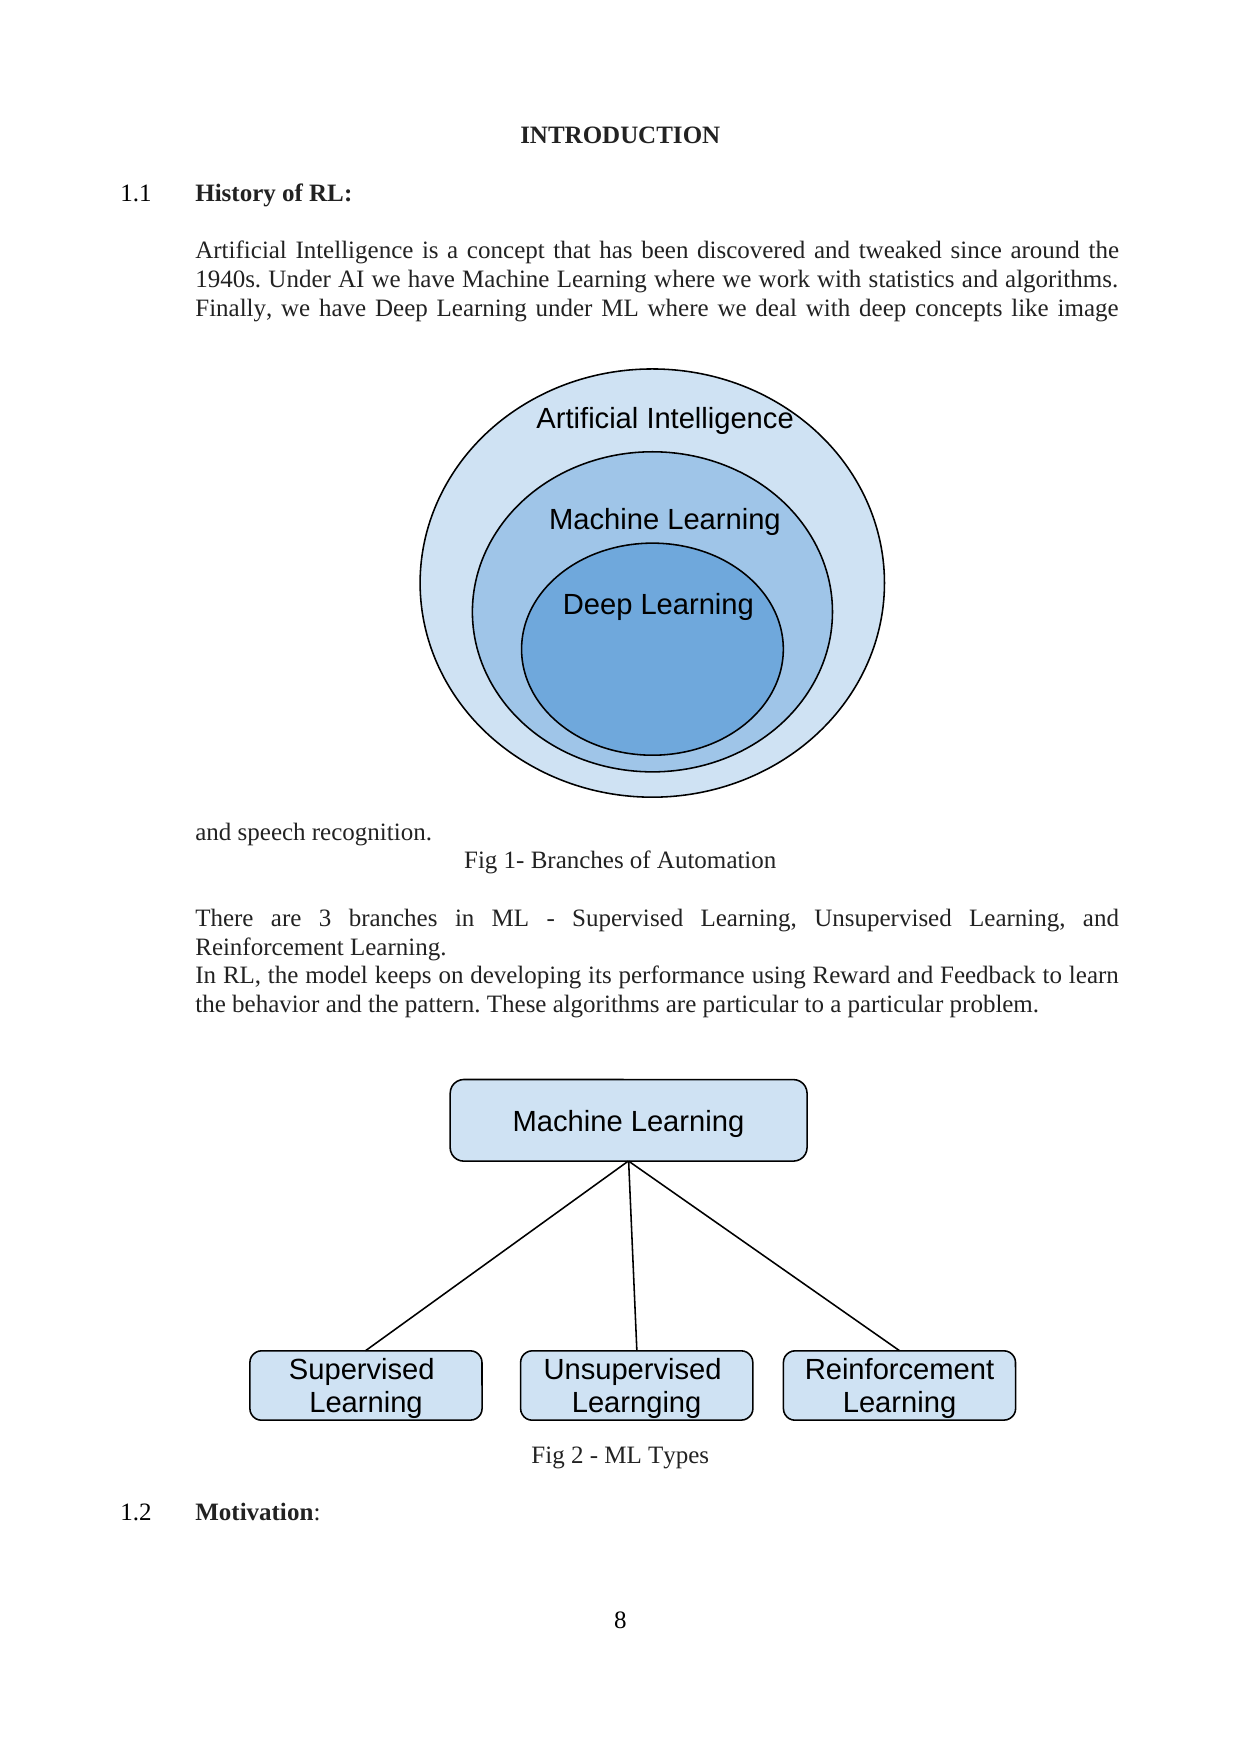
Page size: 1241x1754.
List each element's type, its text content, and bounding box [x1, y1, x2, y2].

list Motivation: [120, 1497, 1120, 1526]
text In RL, the model keeps on developing its performance using Reward and Feedback to learn the behavior and the pattern. These algorithms are particular to a particular problem. [195, 961, 1120, 1018]
text Fig 2 - ML Types [120, 1047, 1120, 1469]
text There are 3 branches in ML - Supervised Learning, Unsupervised Learning, and Reinforcement Learning. [195, 903, 1120, 961]
text Fig 1- Branches of Automation [120, 846, 1120, 874]
text Artificial Intelligence is a concept that has been discovered and tweaked since around the 1940s. Under AI we have Machine Learning where we work with statistics and algorithms. Finally, we have Deep Learning under ML where we deal with deep concepts like image and speech recognition. [195, 235, 1120, 846]
text INTRODUCTION [120, 120, 1120, 149]
list History of RL: [120, 178, 1120, 206]
